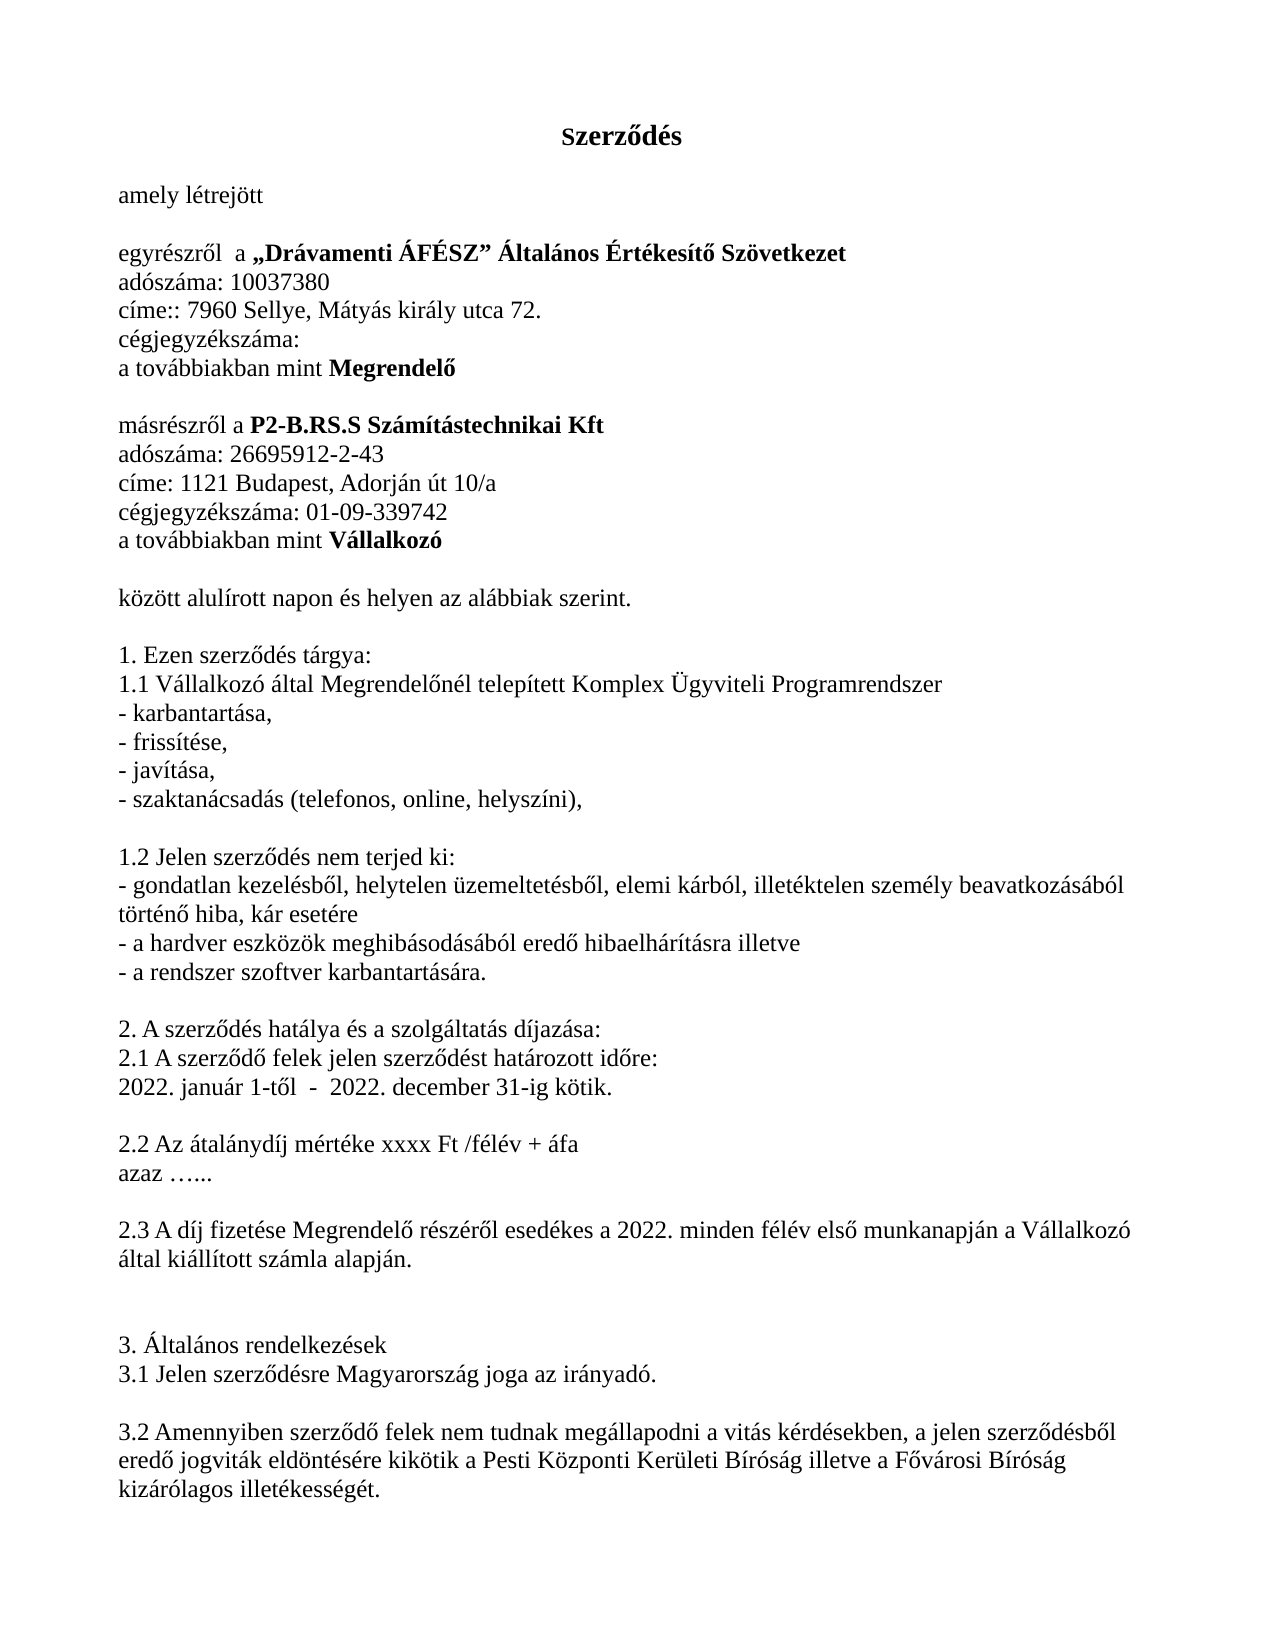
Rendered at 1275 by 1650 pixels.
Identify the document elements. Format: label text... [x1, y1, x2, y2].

text egyrészről a „Drávamenti ÁFÉSZ” Általános Értékesítő Szövetkezet [118, 238, 1157, 267]
text címe: 1121 Budapest, Adorján út 10/a [118, 468, 1157, 497]
text adószáma: 10037380 [118, 267, 1157, 295]
text címe:: 7960 Sellye, Mátyás király utca 72. [118, 295, 1157, 324]
text - frissítése, [118, 727, 1157, 755]
text - gondatlan kezelésből, helytelen üzemeltetésből, elemi kárból, illetéktelen személy beavatkozásából történő hiba, kár esetére [118, 870, 1157, 928]
text 1.1 Vállalkozó által Megrendelőnél telepített Komplex Ügyviteli Programrendszer [118, 669, 1157, 698]
text - szaktanácsadás (telefonos, online, helyszíni), [118, 784, 1157, 813]
text a továbbiakban mint Megrendelő [118, 353, 1157, 382]
text 3. Általános rendelkezések [118, 1330, 1157, 1359]
text 2.3 A díj fizetése Megrendelő részéről esedékes a 2022. minden félév első munkanapján a Vállalkozó által kiállított számla alapján. [118, 1215, 1157, 1273]
text a továbbiakban mint Vállalkozó [118, 525, 1157, 554]
text - javítása, [118, 755, 1157, 784]
text 3.1 Jelen szerződésre Magyarország joga az irányadó. [118, 1359, 1157, 1388]
text 2.2 Az átalánydíj mértéke xxxx Ft /félév + áfa [118, 1129, 1157, 1158]
text 2022. január 1-től - 2022. december 31-ig kötik. [118, 1072, 1157, 1100]
text cégjegyzékszáma: [118, 324, 1157, 353]
text között alulírott napon és helyen az alábbiak szerint. [118, 583, 1157, 612]
text - a hardver eszközök meghibásodásából eredő hibaelhárításra illetve [118, 928, 1157, 957]
text adószáma: 26695912-2-43 [118, 439, 1157, 468]
text - a rendszer szoftver karbantartására. [118, 957, 1157, 985]
text - karbantartása, [118, 698, 1157, 727]
text azaz …... [118, 1158, 1157, 1187]
text 1.2 Jelen szerződés nem terjed ki: [118, 842, 1157, 870]
text 2.1 A szerződő felek jelen szerződést határozott időre: [118, 1043, 1157, 1072]
text cégjegyzékszáma: 01-09-339742 [118, 497, 1157, 525]
text 2. A szerződés hatálya és a szolgáltatás díjazása: [118, 1014, 1157, 1043]
text másrészről a P2-B.RS.S Számítástechnikai Kft [118, 410, 1157, 439]
text Szerződés [118, 118, 1157, 152]
text 1. Ezen szerződés tárgya: [118, 640, 1157, 669]
text 3.2 Amennyiben szerződő felek nem tudnak megállapodni a vitás kérdésekben, a jelen szerződésből eredő jogviták eldöntésére kikötik a Pesti Központi Kerületi Bíróság illetve a Fővárosi Bíróság kizárólagos illetékességét. [118, 1417, 1157, 1503]
text amely létrejött [118, 180, 1157, 209]
